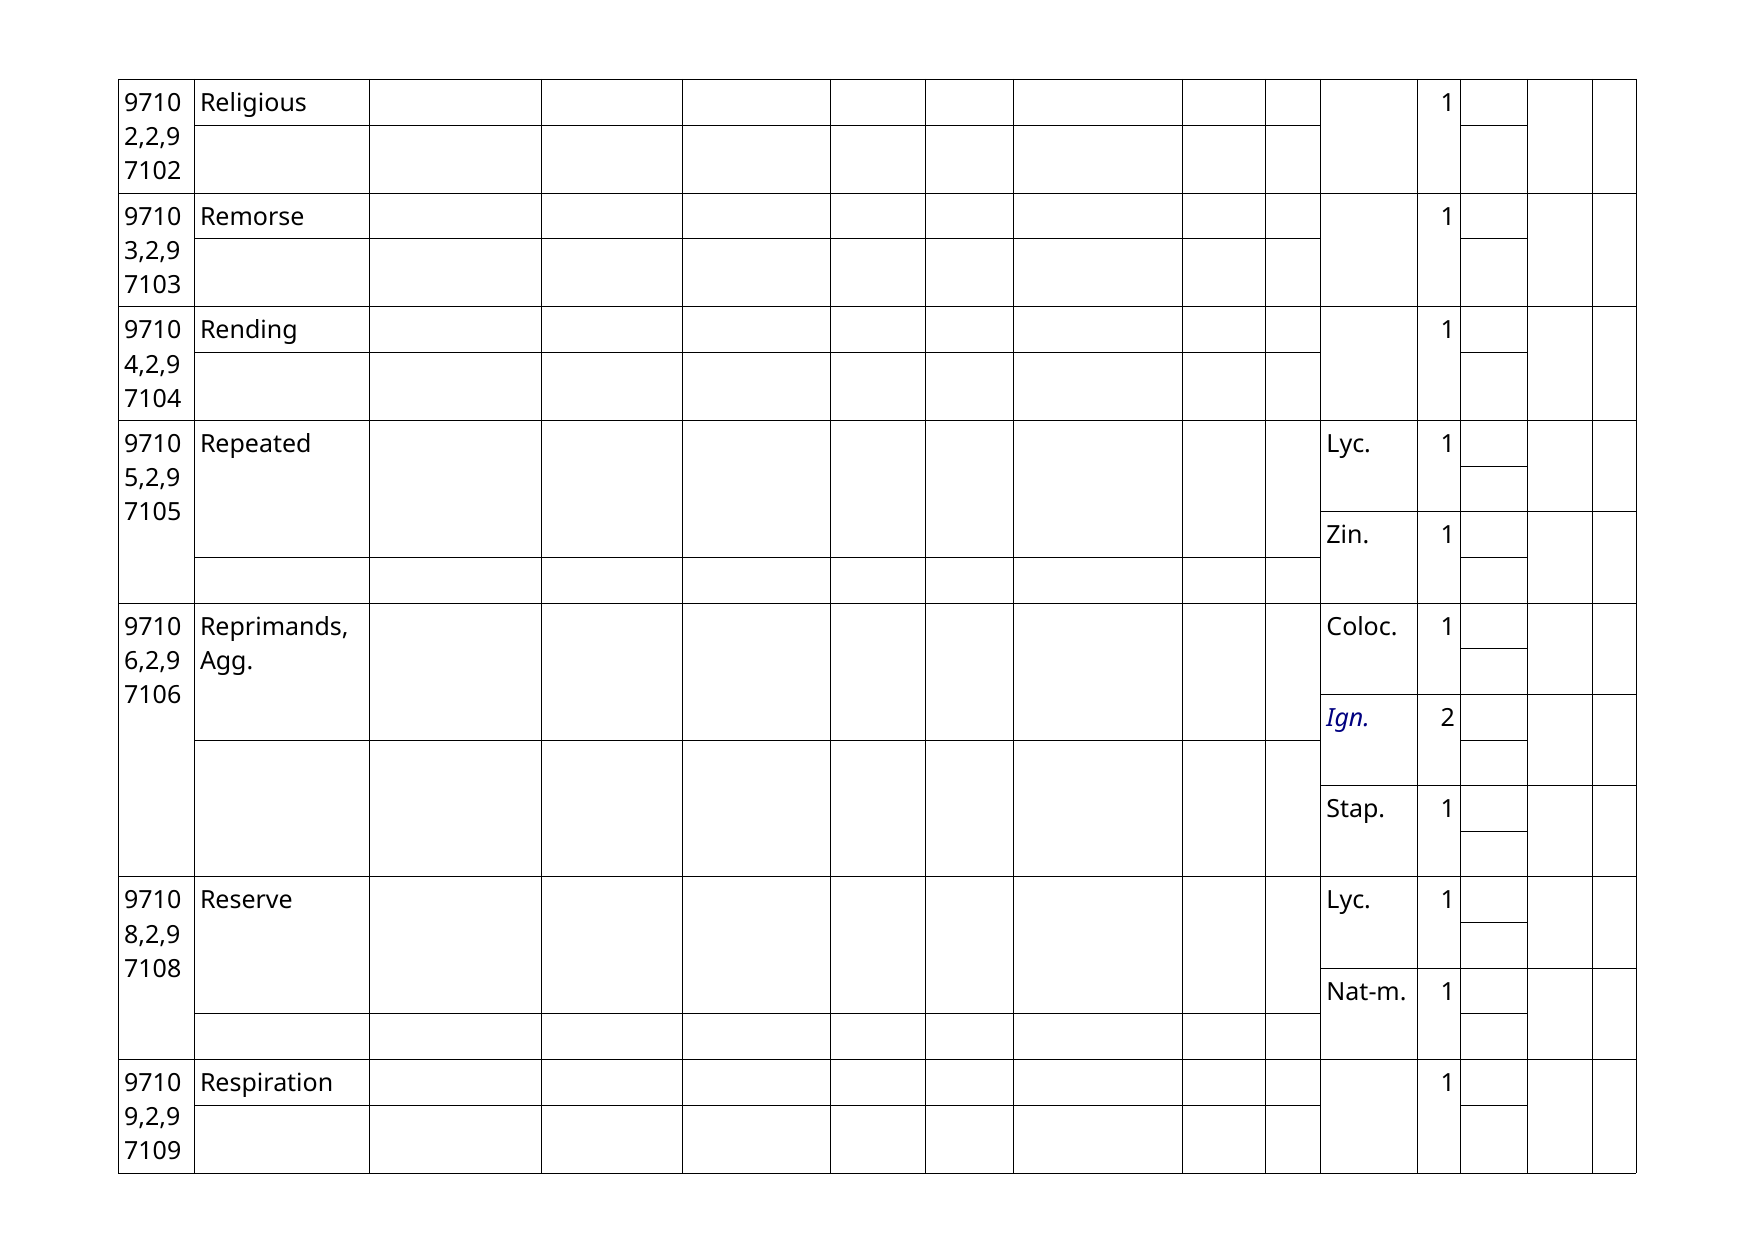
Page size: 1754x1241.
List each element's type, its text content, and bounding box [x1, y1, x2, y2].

table_cell [683, 1060, 830, 1104]
table_cell [1461, 1060, 1527, 1104]
table_cell [1266, 80, 1320, 124]
table_cell [1266, 194, 1320, 238]
table_cell [1528, 194, 1592, 306]
table_cell Lyc. [1321, 421, 1417, 511]
table_cell [683, 421, 830, 557]
table_cell [683, 80, 830, 124]
table_cell [926, 604, 1013, 739]
table_cell [195, 558, 369, 603]
table_cell [542, 80, 682, 124]
table_cell 97104,2,97104 [119, 307, 194, 420]
table_cell [1593, 786, 1636, 876]
table_cell [683, 1106, 830, 1173]
table_cell [1183, 741, 1265, 876]
table_cell [1593, 512, 1636, 603]
table_cell Zin. [1321, 512, 1417, 603]
table_cell [1183, 1106, 1265, 1173]
table_cell [683, 741, 830, 876]
table_cell [1266, 126, 1320, 193]
table_cell [370, 80, 541, 124]
table_cell Reserve [195, 877, 369, 1013]
table_cell [926, 421, 1013, 557]
table_cell [831, 741, 925, 876]
table_cell [926, 353, 1013, 420]
table_cell [926, 1106, 1013, 1173]
table_cell [683, 307, 830, 352]
table_cell [831, 1106, 925, 1173]
table_cell Remorse [195, 194, 369, 238]
table_cell [1528, 421, 1592, 511]
table_cell [926, 558, 1013, 603]
table_cell 1 [1418, 512, 1460, 603]
table_cell [1183, 239, 1265, 306]
table_cell [1461, 421, 1527, 466]
table_cell [1266, 307, 1320, 352]
table_cell [926, 126, 1013, 193]
table_cell [195, 1014, 369, 1059]
table_cell 1 [1418, 421, 1460, 511]
table_cell Stap. [1321, 786, 1417, 876]
table_cell [1593, 80, 1636, 193]
table_cell [1321, 307, 1417, 420]
table_cell [926, 741, 1013, 876]
table_cell [1183, 353, 1265, 420]
table_cell [370, 604, 541, 739]
table_cell [370, 1106, 541, 1173]
table_cell [1183, 1014, 1265, 1059]
table_cell [1593, 194, 1636, 306]
table_cell [926, 307, 1013, 352]
table_cell [1593, 1060, 1636, 1173]
table_cell [542, 126, 682, 193]
table_cell 97108,2,97108 [119, 877, 194, 1059]
table_cell [926, 1014, 1013, 1059]
table_cell Coloc. [1321, 604, 1417, 694]
table_cell [831, 421, 925, 557]
table_cell [831, 604, 925, 739]
table_cell [831, 80, 925, 124]
table_cell [683, 194, 830, 238]
table_cell [1461, 786, 1527, 831]
table_cell 97109,2,97109 [119, 1060, 194, 1173]
table_cell [1014, 194, 1182, 238]
table_cell [1266, 877, 1320, 1013]
table_cell [926, 194, 1013, 238]
table_cell [831, 1060, 925, 1104]
table_cell [683, 126, 830, 193]
table_cell [542, 353, 682, 420]
table_cell [1528, 786, 1592, 876]
table_cell [1266, 239, 1320, 306]
table_cell [1461, 353, 1527, 420]
table_cell [926, 80, 1013, 124]
table_cell [1321, 1060, 1417, 1173]
table_cell 1 [1418, 194, 1460, 306]
table_cell [1593, 307, 1636, 420]
table_cell [926, 1060, 1013, 1104]
table_cell [542, 307, 682, 352]
table_cell [1461, 467, 1527, 511]
table_cell [542, 558, 682, 603]
table_cell [1266, 558, 1320, 603]
table_cell [1321, 80, 1417, 193]
table_cell [195, 741, 369, 876]
table_cell [1461, 695, 1527, 739]
table_cell [370, 1014, 541, 1059]
table_cell [926, 877, 1013, 1013]
table_cell [1528, 695, 1592, 785]
table_cell 1 [1418, 969, 1460, 1059]
table_cell [1461, 923, 1527, 968]
table_cell 1 [1418, 786, 1460, 876]
table_cell [1461, 307, 1527, 352]
table_cell [1528, 80, 1592, 193]
table_cell [1183, 194, 1265, 238]
table_cell [1461, 1014, 1527, 1059]
table_cell [683, 239, 830, 306]
table_cell [1014, 558, 1182, 603]
table_cell [370, 1060, 541, 1104]
table_cell [1183, 126, 1265, 193]
table_cell Respiration [195, 1060, 369, 1104]
table_cell [1593, 695, 1636, 785]
table_cell [1266, 1106, 1320, 1173]
table_cell Rending [195, 307, 369, 352]
table_cell [542, 741, 682, 876]
table_cell [542, 1014, 682, 1059]
table_cell [370, 126, 541, 193]
table_cell [195, 239, 369, 306]
table_cell [1183, 604, 1265, 739]
table_cell 97105,2,97105 [119, 421, 194, 603]
table_cell 1 [1418, 1060, 1460, 1173]
table_cell 1 [1418, 877, 1460, 968]
table_cell [1461, 194, 1527, 238]
table_cell [1461, 239, 1527, 306]
table_cell [926, 239, 1013, 306]
table_cell [1593, 604, 1636, 694]
table_cell [1461, 80, 1527, 124]
table_cell [1461, 604, 1527, 648]
table_cell [683, 353, 830, 420]
table_cell [1528, 307, 1592, 420]
table_cell [542, 1060, 682, 1104]
table_cell [1014, 126, 1182, 193]
table_cell [1593, 877, 1636, 968]
table_cell [1593, 421, 1636, 511]
table_cell [370, 741, 541, 876]
table_cell [1014, 307, 1182, 352]
table_cell [1014, 741, 1182, 876]
table_cell 97106,2,97106 [119, 604, 194, 876]
table_cell [1528, 969, 1592, 1059]
table_cell [542, 194, 682, 238]
table_cell 2 [1418, 695, 1460, 785]
table_cell [370, 421, 541, 557]
table_cell [1014, 1106, 1182, 1173]
table_cell [1593, 969, 1636, 1059]
table_cell Repeated [195, 421, 369, 557]
table_cell [1528, 604, 1592, 694]
table_cell [542, 1106, 682, 1173]
table_cell [1528, 1060, 1592, 1173]
table_cell [370, 194, 541, 238]
table_cell [1266, 353, 1320, 420]
table_cell [542, 239, 682, 306]
table_cell [1183, 80, 1265, 124]
table_cell [831, 353, 925, 420]
table_cell 1 [1418, 604, 1460, 694]
table_cell [683, 877, 830, 1013]
table_cell [1461, 126, 1527, 193]
table_cell [1183, 558, 1265, 603]
table_cell 97102,2,97102 [119, 80, 194, 193]
table_cell [195, 1106, 369, 1173]
table_cell [1461, 1106, 1527, 1173]
table_cell [1461, 649, 1527, 694]
table_cell [1014, 239, 1182, 306]
table_cell Religious [195, 80, 369, 124]
table_cell [683, 558, 830, 603]
table_cell [1528, 512, 1592, 603]
table_cell [1461, 558, 1527, 603]
table_cell [1266, 604, 1320, 739]
table_cell [1014, 80, 1182, 124]
table_cell [1014, 604, 1182, 739]
table_cell [1266, 1060, 1320, 1104]
table_cell [370, 239, 541, 306]
table_cell [1528, 877, 1592, 968]
table_cell Nat-m. [1321, 969, 1417, 1059]
table_cell 1 [1418, 80, 1460, 193]
table_cell Lyc. [1321, 877, 1417, 968]
table_cell [1461, 832, 1527, 876]
table_cell 97103,2,97103 [119, 194, 194, 306]
table_cell [831, 307, 925, 352]
table_cell [195, 353, 369, 420]
table_cell [542, 877, 682, 1013]
table_cell [1183, 877, 1265, 1013]
table_cell [1461, 512, 1527, 557]
table_cell [1266, 741, 1320, 876]
table_cell [370, 558, 541, 603]
table_cell [370, 353, 541, 420]
table_cell [1183, 307, 1265, 352]
table_cell [542, 421, 682, 557]
table_cell [683, 1014, 830, 1059]
table_cell [831, 877, 925, 1013]
table_cell [1014, 1060, 1182, 1104]
table_cell [831, 126, 925, 193]
table_cell [1014, 353, 1182, 420]
table_cell Ign. [1321, 695, 1417, 785]
table_cell [831, 558, 925, 603]
table_cell [1321, 194, 1417, 306]
table_cell [1461, 741, 1527, 785]
table_cell [1461, 877, 1527, 922]
table_cell [1266, 1014, 1320, 1059]
table_cell [1014, 1014, 1182, 1059]
table_cell [831, 239, 925, 306]
table_cell [683, 604, 830, 739]
table_cell 1 [1418, 307, 1460, 420]
table_cell [1014, 877, 1182, 1013]
table_cell [542, 604, 682, 739]
table_cell [1266, 421, 1320, 557]
table_cell [831, 194, 925, 238]
table_cell [1183, 1060, 1265, 1104]
table_cell [370, 877, 541, 1013]
table_cell [195, 126, 369, 193]
table_cell [1014, 421, 1182, 557]
table_cell Reprimands,Agg. [195, 604, 369, 739]
table_cell [1183, 421, 1265, 557]
table_cell [831, 1014, 925, 1059]
table_cell [370, 307, 541, 352]
table_cell [1461, 969, 1527, 1013]
